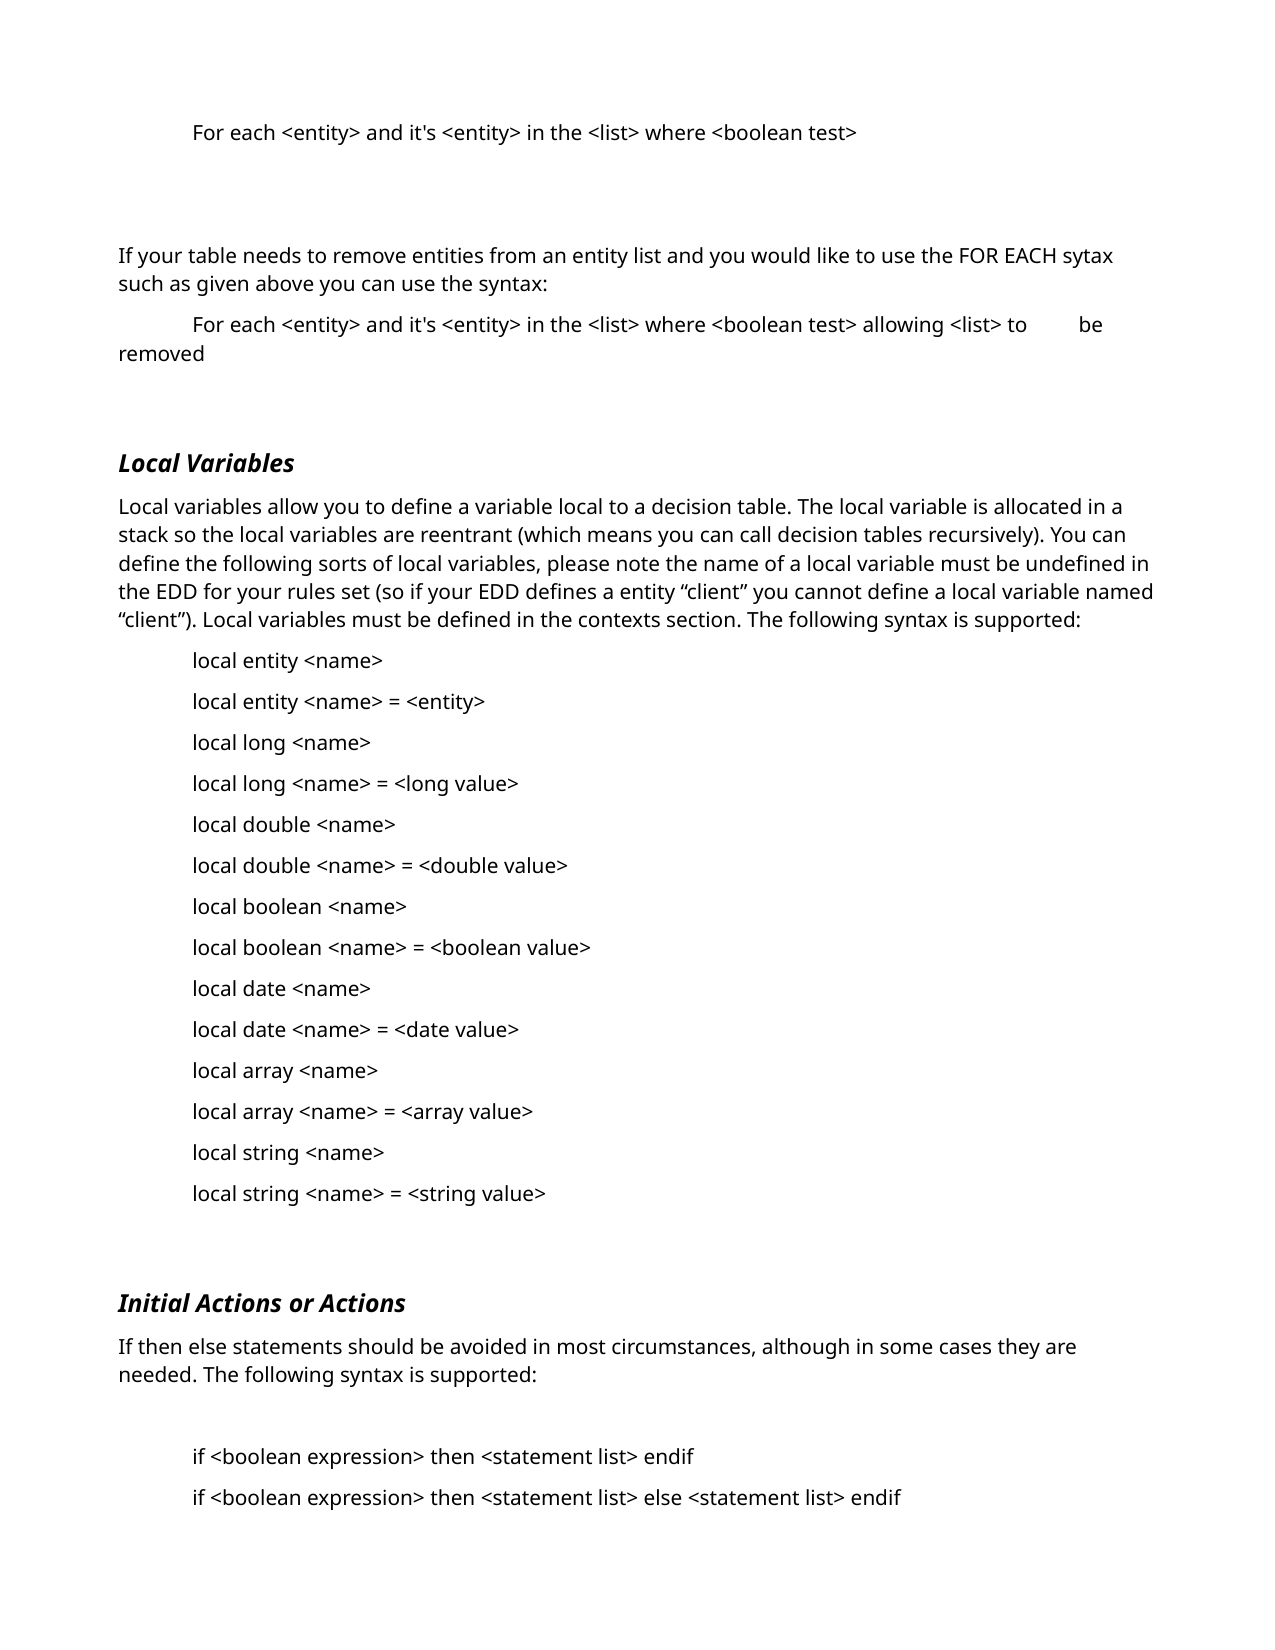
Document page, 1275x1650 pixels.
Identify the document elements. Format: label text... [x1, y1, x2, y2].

text local boolean <name> [118, 892, 1157, 921]
text local string <name> = <string value> [118, 1179, 1157, 1207]
text if <boolean expression> then <statement list> else <statement list> endif [118, 1483, 1157, 1512]
text local boolean <name> = <boolean value> [118, 933, 1157, 962]
text local double <name> = <double value> [118, 851, 1157, 880]
text local date <name> [118, 974, 1157, 1002]
text local array <name> [118, 1056, 1157, 1084]
text local array <name> = <array value> [118, 1097, 1157, 1125]
subtitle Initial Actions or Actions [118, 1286, 1157, 1319]
text local entity <name> = <entity> [118, 687, 1157, 716]
text If then else statements should be avoided in most circumstances, although in some cases they are needed. The following syntax is supported: [118, 1332, 1157, 1389]
text For each <entity> and it's <entity> in the <list> where <boolean test> allowing <list> to be removed [118, 310, 1157, 367]
subtitle Local Variables [118, 446, 1157, 479]
text local date <name> = <date value> [118, 1015, 1157, 1043]
text For each <entity> and it's <entity> in the <list> where <boolean test> [118, 118, 1157, 147]
text local double <name> [118, 810, 1157, 839]
text if <boolean expression> then <statement list> endif [118, 1442, 1157, 1471]
text If your table needs to remove entities from an entity list and you would like to use the FOR EACH sytax such as given above you can use the syntax: [118, 241, 1157, 298]
text local string <name> [118, 1138, 1157, 1166]
text local long <name> = <long value> [118, 769, 1157, 798]
text local long <name> [118, 728, 1157, 757]
text Local variables allow you to define a variable local to a decision table. The local variable is allocated in a stack so the local variables are reentrant (which means you can call decision tables recursively). You can define the following sorts of local variables, please note the name of a local variable must be undefined in the EDD for your rules set (so if your EDD defines a entity “client” you cannot define a local variable named “client”). Local variables must be defined in the contexts section. The following syntax is supported: [118, 492, 1157, 634]
text local entity <name> [118, 647, 1157, 675]
